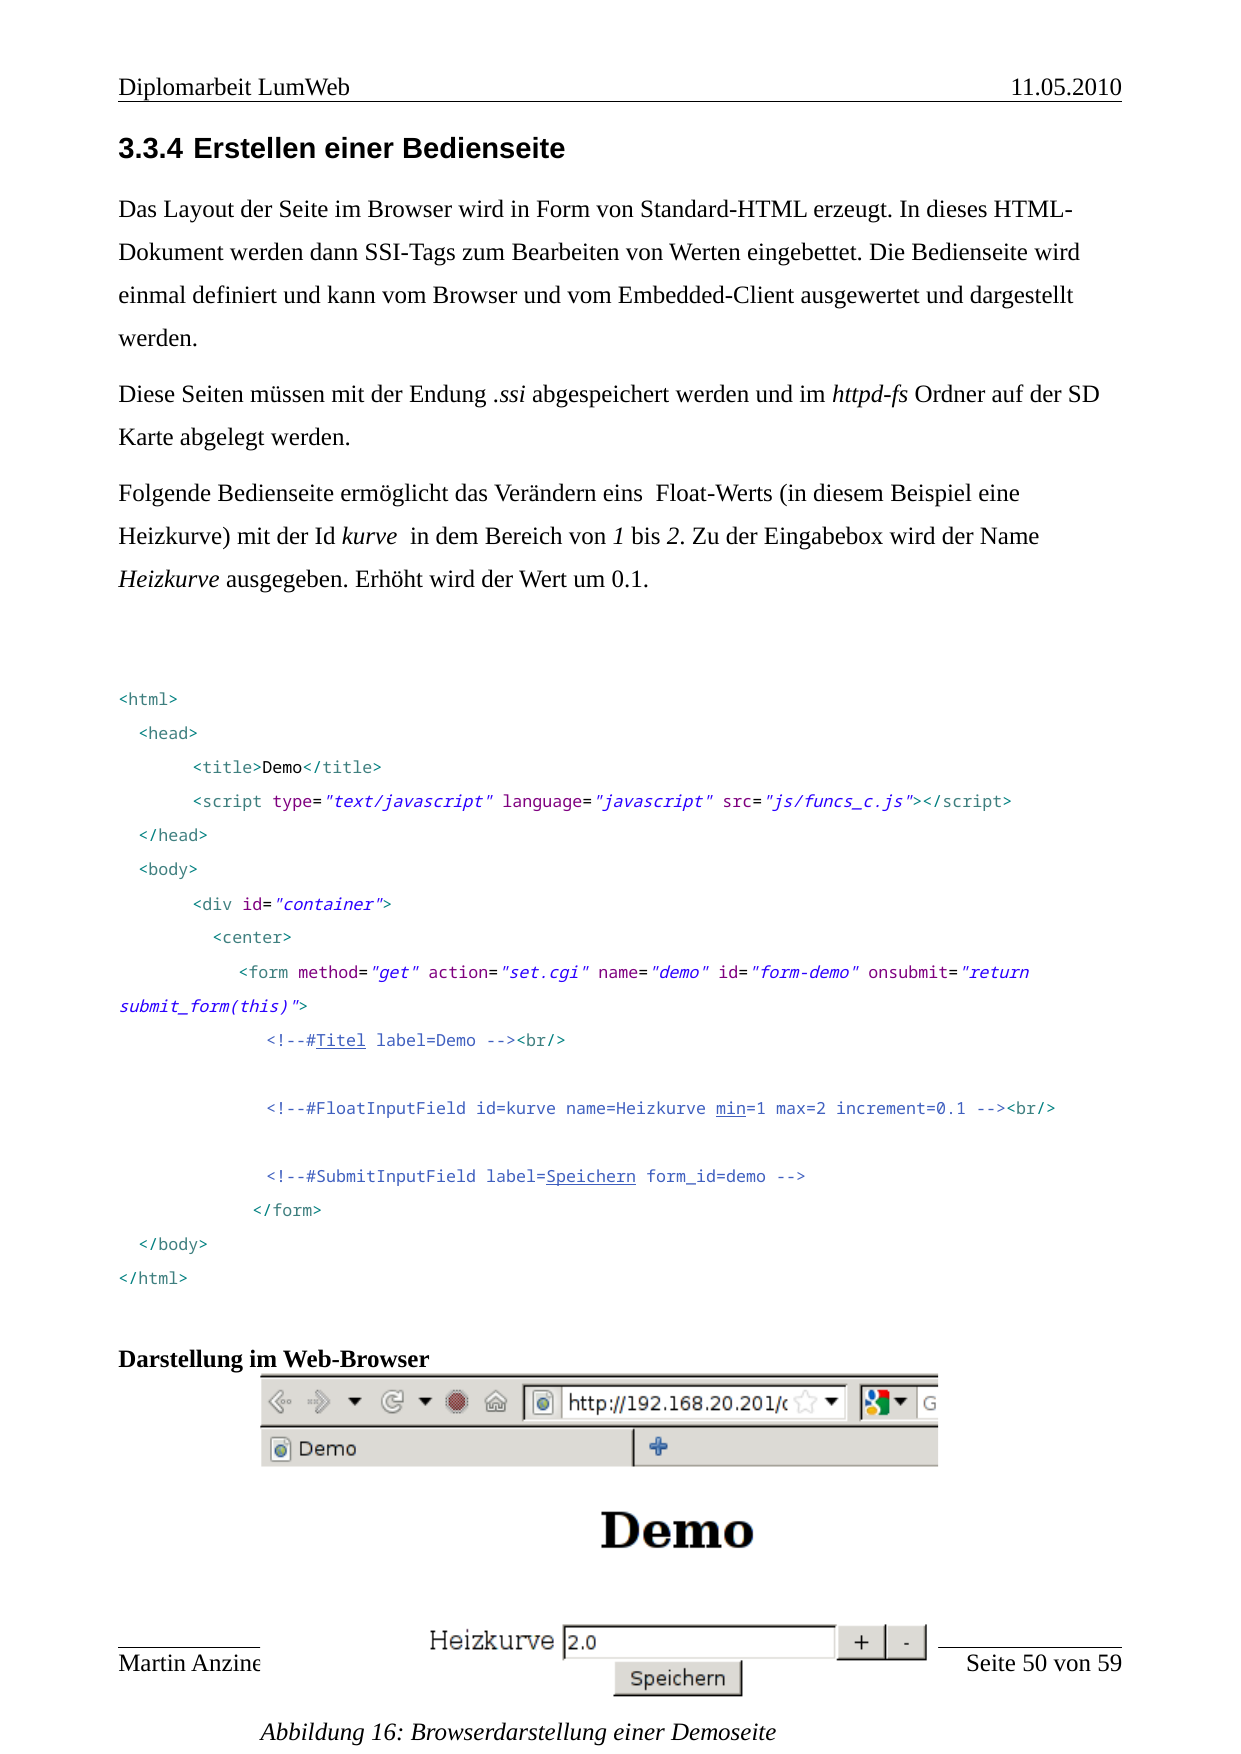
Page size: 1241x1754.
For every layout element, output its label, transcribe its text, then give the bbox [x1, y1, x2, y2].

text <!--#FloatInputField id=kurve name=Heizkurve min=1 max=2 increment=0.1 --><br/> [118, 1096, 1122, 1119]
text <body> [118, 858, 1122, 881]
text Diese Seiten müssen mit der Endung .ssi abgespeichert werden und im httpd-fs Ordner auf der SD Karte abgelegt werden. [118, 379, 1122, 451]
text Darstellung im Web-Browser [118, 1344, 1122, 1373]
text <script type="text/javascript" language="javascript" src="js/funcs_c.js"></script> [118, 790, 1122, 813]
picture [260, 1373, 939, 1703]
text </body> [118, 1233, 1122, 1255]
text </form> [118, 1199, 1122, 1221]
text <html> [118, 688, 1122, 710]
text <head> [118, 722, 1122, 744]
text <center> [118, 926, 1122, 949]
text <div id="container"> [118, 892, 1122, 915]
text </html> [118, 1267, 1122, 1289]
text <title>Demo</title> [118, 756, 1122, 778]
text <form method="get" action="set.cgi" name="demo" id="form-demo" onsubmit="return submit_form(this)"> [118, 960, 1122, 1017]
text Folgende Bedienseite ermöglicht das Verändern eins Float-Werts (in diesem Beispiel eine Heizkurve) mit der Id kurve in dem Bereich von 1 bis 2. Zu der Eingabebox wird der Name Heizkurve ausgegeben. Erhöht wird der Wert um 0.1. [118, 478, 1122, 593]
text <!--#Titel label=Demo --><br/> [118, 1028, 1122, 1051]
text Das Layout der Seite im Browser wird in Form von Standard-HTML erzeugt. In dieses HTML-Dokument werden dann SSI-Tags zum Bearbeiten von Werten eingebettet. Die Bedienseite wird einmal definiert und kann vom Browser und vom Embedded-Client ausgewertet und dargestellt werden. [118, 194, 1122, 352]
text Abbildung 16: Browserdarstellung einer Demoseite [260, 1703, 938, 1746]
text <!--#SubmitInputField label=Speichern form_id=demo --> [118, 1164, 1122, 1187]
text </head> [118, 824, 1122, 847]
subtitle Erstellen einer Bedienseite [118, 131, 1122, 165]
